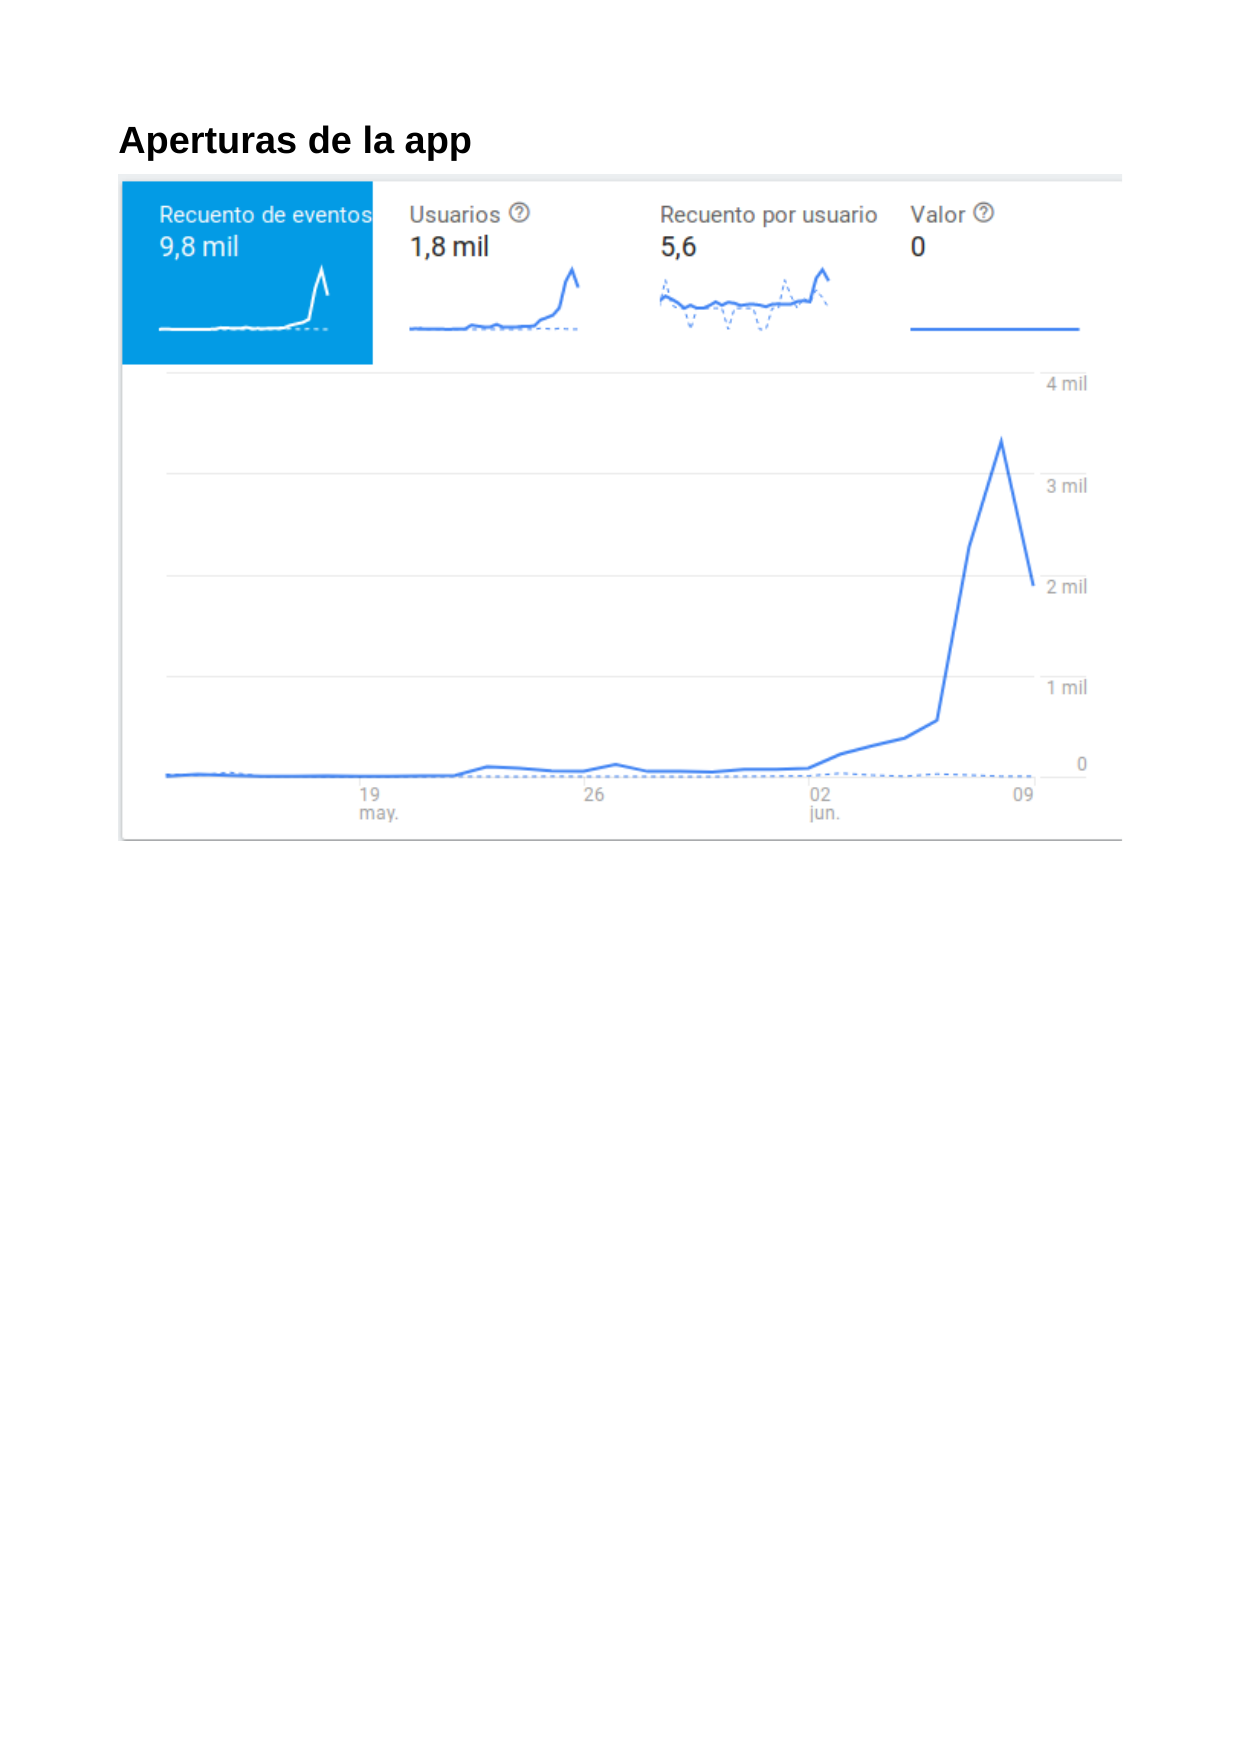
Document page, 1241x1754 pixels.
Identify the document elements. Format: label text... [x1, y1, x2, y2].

picture [118, 174, 1123, 841]
subtitle Aperturas de la app [118, 118, 1122, 162]
